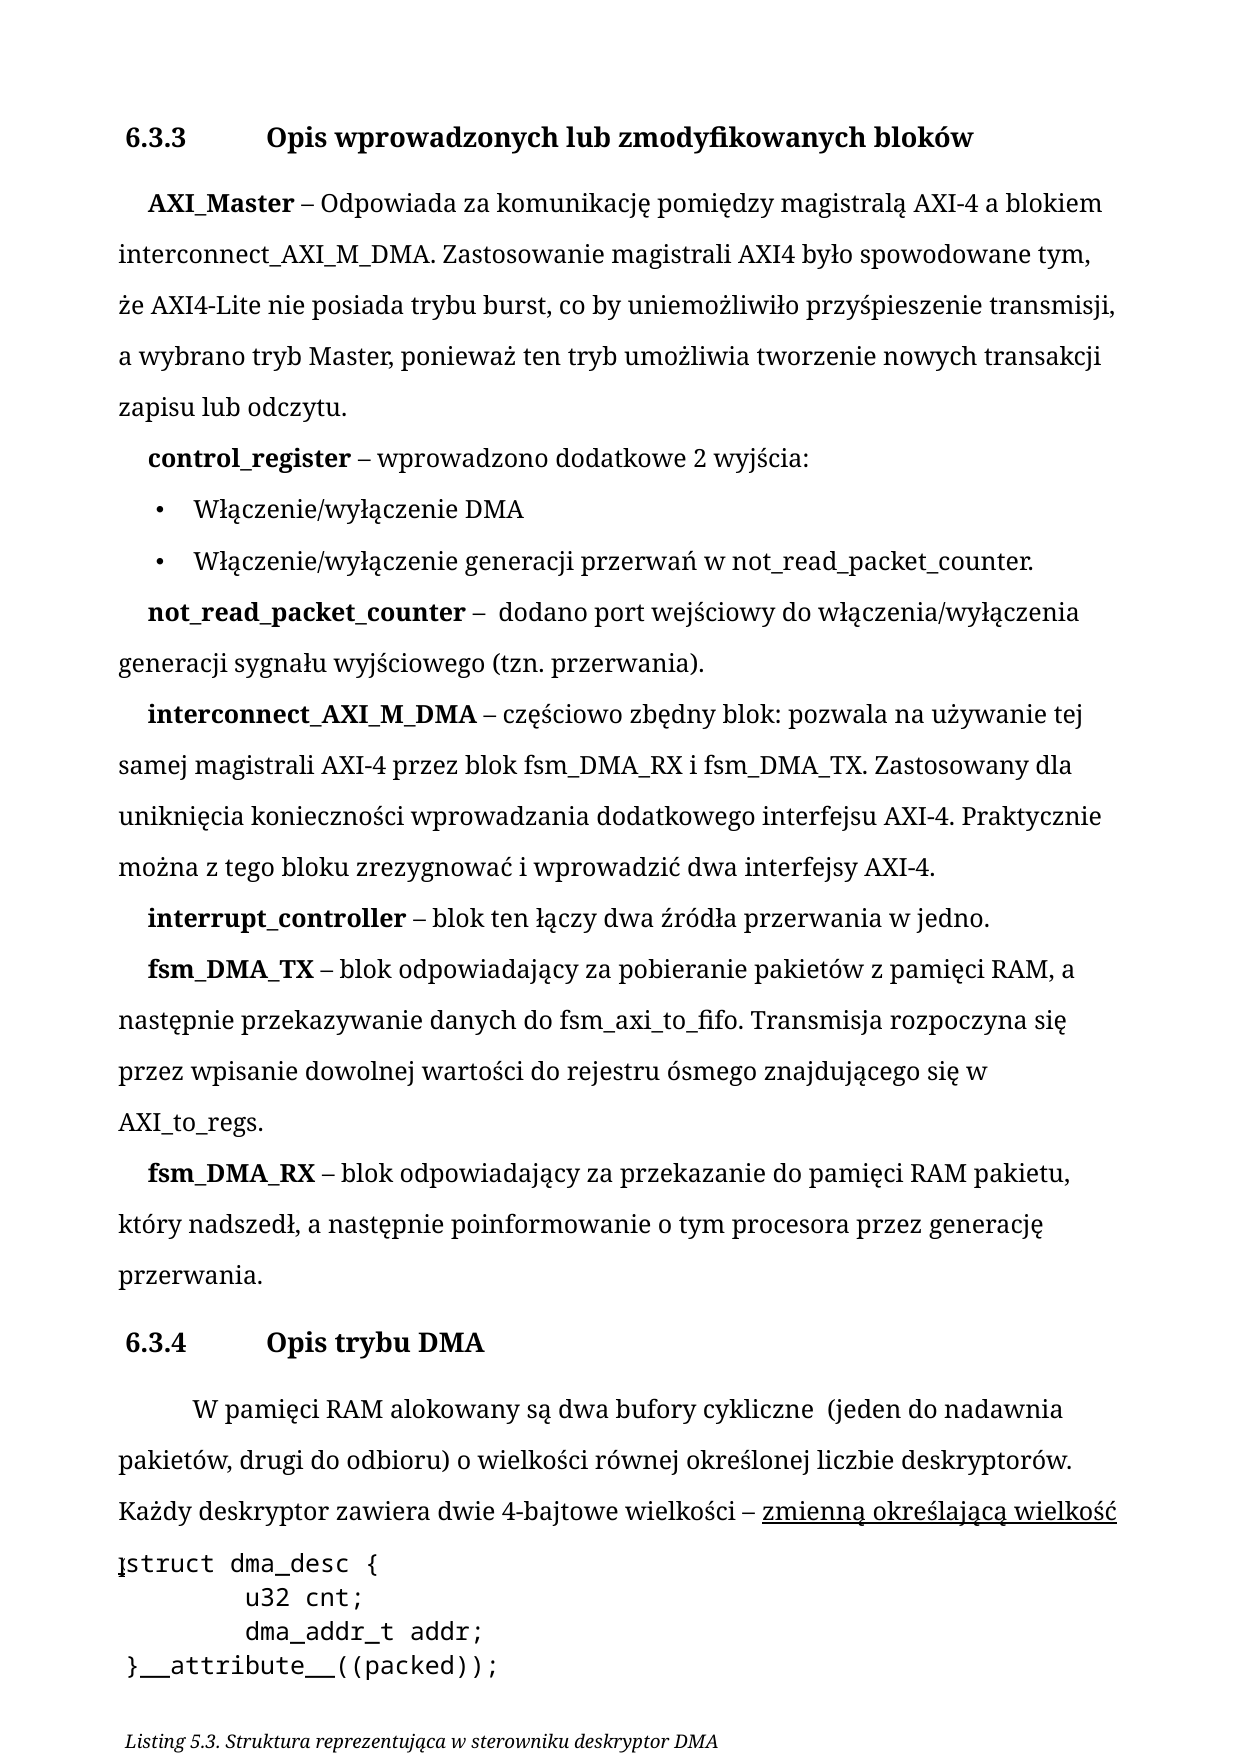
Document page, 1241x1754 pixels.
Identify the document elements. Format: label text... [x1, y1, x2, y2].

text fsm_DMA_TX – blok odpowiadający za pobieranie pakietów z pamięci RAM, a następnie przekazywanie danych do fsm_axi_to_fifo. Transmisja rozpoczyna się przez wpisanie dowolnej wartości do rejestru ósmego znajdującego się w AXI_to_regs. [118, 952, 1122, 1139]
text W pamięci RAM alokowany są dwa bufory cykliczne (jeden do nadawnia pakietów, drugi do odbioru) o wielkości równej określonej liczbie deskryptorów. Każdy deskryptor zawiera dwie 4-bajtowe wielkości – zmienną określającą wielkość pakietu oraz adres fizyczny w pamięci RAM do pakietu. [118, 1391, 1122, 1578]
text AXI_Master – Odpowiada za komunikację pomiędzy magistralą AXI-4 a blokiem interconnect_AXI_M_DMA. Zastosowanie magistrali AXI4 było spowodowane tym, że AXI4-Lite nie posiada trybu burst, co by uniemożliwiło przyśpieszenie transmisji, a wybrano tryb Master, ponieważ ten tryb umożliwia tworzenie nowych transakcji zapisu lub odczytu. [118, 186, 1122, 424]
text interconnect_AXI_M_DMA – częściowo zbędny blok: pozwala na używanie tej samej magistrali AXI-4 przez blok fsm_DMA_RX i fsm_DMA_TX. Zastosowany dla uniknięcia konieczności wprowadzania dodatkowego interfejsu AXI-4. Praktycznie można z tego bloku zrezygnować i wprowadzić dwa interfejsy AXI-4. [118, 696, 1122, 883]
text Listing 5.3. Struktura reprezentująca w sterowniku deskryptor DMA [125, 1558, 1055, 1754]
text not_read_packet_counter – dodano port wejściowy do włączenia/wyłączenia generacji sygnału wyjściowego (tzn. przerwania). [118, 594, 1122, 679]
subtitle Opis trybu DMA [118, 1323, 1122, 1360]
text fsm_DMA_RX – blok odpowiadający za przekazanie do pamięci RAM pakietu, który nadszedł, a następnie poinformowanie o tym procesora przez generację przerwania. [118, 1156, 1122, 1292]
list Włączenie/wyłączenie generacji przerwań w not_read_packet_counter. [156, 543, 1122, 577]
subtitle Opis wprowadzonych lub zmodyfikowanych bloków [118, 118, 1122, 155]
list Włączenie/wyłączenie DMA [156, 492, 1122, 526]
text interrupt_controller – blok ten łączy dwa źródła przerwania w jedno. [118, 901, 1122, 934]
text control_register – wprowadzono dodatkowe 2 wyjścia: [118, 441, 1122, 475]
